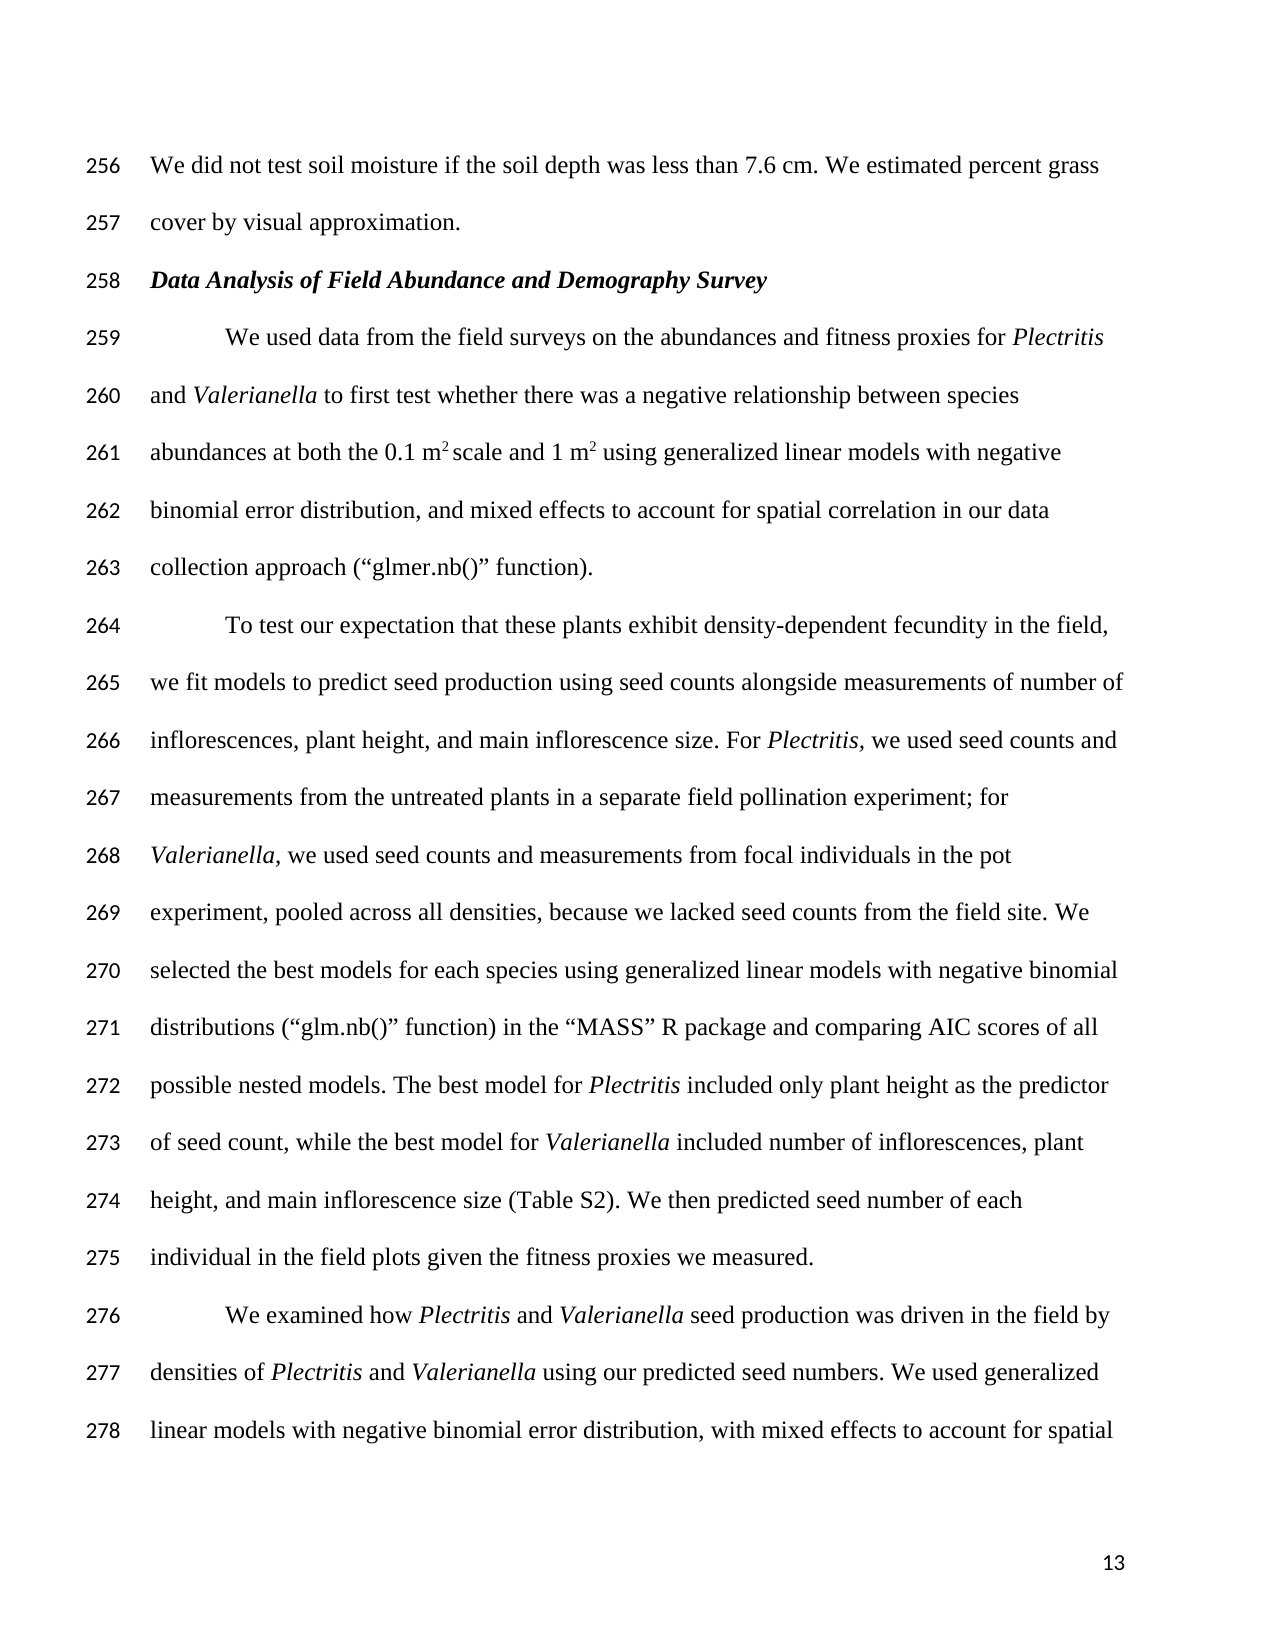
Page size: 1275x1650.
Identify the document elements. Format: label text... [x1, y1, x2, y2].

text We used data from the field surveys on the abundances and fitness proxies for Plectritis and Valerianella to first test whether there was a negative relationship between species abundances at both the 0.1 m2 scale and 1 m2 using generalized linear models with negative binomial error distribution, and mixed effects to account for spatial correlation in our data collection approach (“glmer.nb()” function). [150, 322, 1125, 581]
text Data Analysis of Field Abundance and Demography Survey [150, 265, 1125, 294]
text We examined how Plectritis and Valerianella seed production was driven in the field by densities of Plectritis and Valerianella using our predicted seed numbers. We used generalized linear models with negative binomial error distribution, with mixed effects to account for spatial [150, 1300, 1125, 1444]
list We did not test soil moisture if the soil depth was less than 7.6 cm. We estimated percent grass cover by visual approximation. [150, 150, 1125, 236]
text To test our expectation that these plants exhibit density-dependent fecundity in the field, we fit models to predict seed production using seed counts alongside measurements of number of inflorescences, plant height, and main inflorescence size. For Plectritis, we used seed counts and measurements from the untreated plants in a separate field pollination experiment; for Valerianella, we used seed counts and measurements from focal individuals in the pot experiment, pooled across all densities, because we lacked seed counts from the field site. We selected the best models for each species using generalized linear models with negative binomial distributions (“glm.nb()” function) in the “MASS” R package and comparing AIC scores of all possible nested models. The best model for Plectritis included only plant height as the predictor of seed count, while the best model for Valerianella included number of inflorescences, plant height, and main inflorescence size (Table S2). We then predicted seed number of each individual in the field plots given the fitness proxies we measured. [150, 610, 1125, 1271]
